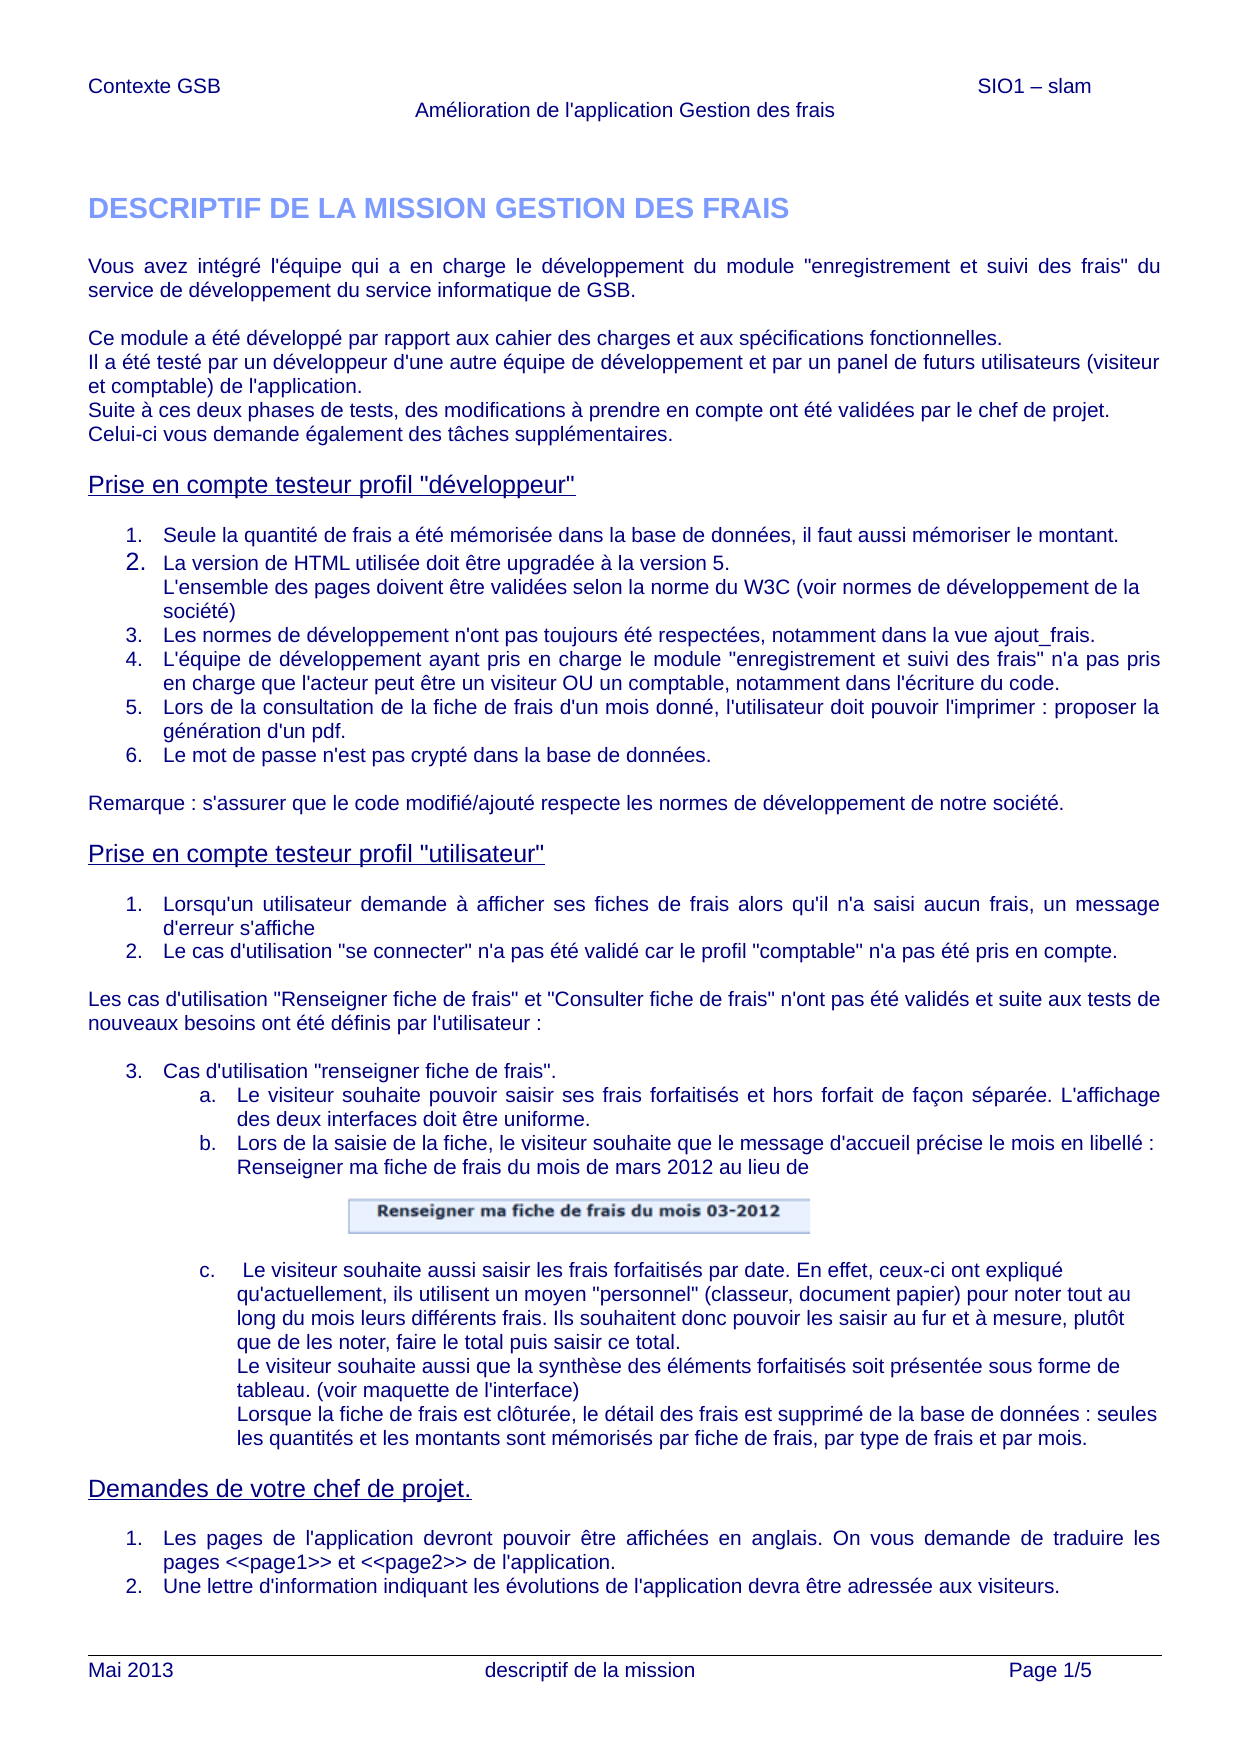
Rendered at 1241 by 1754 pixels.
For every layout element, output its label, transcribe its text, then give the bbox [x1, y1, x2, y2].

list Seule la quantité de frais a été mémorisée dans la base de données, il faut aussi mémoriser le montant. [125, 522, 1162, 546]
text Il a été testé par un développeur d'une autre équipe de développement et par un panel de futurs utilisateurs (visiteur et comptable) de l'application. [88, 350, 1162, 398]
text Ce module a été développé par rapport aux cahier des charges et aux spécifications fonctionnelles. [88, 326, 1162, 350]
text Suite à ces deux phases de tests, des modifications à prendre en compte ont été validées par le chef de projet. [88, 398, 1162, 422]
text Prise en compte testeur profil "développeur" [88, 470, 1162, 498]
text Vous avez intégré l'équipe qui a en charge le développement du module "enregistrement et suivi des frais" du service de développement du service informatique de GSB. [88, 254, 1162, 302]
list Le visiteur souhaite pouvoir saisir ses frais forfaitisés et hors forfait de façon séparée. L'affichage des deux interfaces doit être uniforme. [199, 1083, 1162, 1131]
subtitle DESCRIPTIF DE LA MISSION GESTION DES FRAIS [88, 191, 1162, 225]
picture [347, 1195, 811, 1234]
list Lors de la saisie de la fiche, le visiteur souhaite que le message d'accueil précise le mois en libellé : Renseigner ma fiche de frais du mois de mars 2012 au lieu de [199, 1131, 1162, 1258]
list Lorsqu'un utilisateur demande à afficher ses fiches de frais alors qu'il n'a saisi aucun frais, un message d'erreur s'affiche [125, 891, 1162, 939]
list Le mot de passe n'est pas crypté dans la base de données. [125, 743, 1162, 767]
list Lors de la consultation de la fiche de frais d'un mois donné, l'utilisateur doit pouvoir l'imprimer : proposer la génération d'un pdf. [125, 695, 1162, 743]
text Les cas d'utilisation "Renseigner fiche de frais" et "Consulter fiche de frais" n'ont pas été validés et suite aux tests de nouveaux besoins ont été définis par l'utilisateur : [88, 987, 1162, 1035]
list Les normes de développement n'ont pas toujours été respectées, notamment dans la vue ajout_frais. [125, 623, 1162, 647]
list Les pages de l'application devront pouvoir être affichées en anglais. On vous demande de traduire les pages <<page1>> et <<page2>> de l'application. [125, 1526, 1162, 1574]
list Le cas d'utilisation "se connecter" n'a pas été validé car le profil "comptable" n'a pas été pris en compte. [125, 939, 1162, 963]
list L'équipe de développement ayant pris en charge le module "enregistrement et suivi des frais" n'a pas pris en charge que l'acteur peut être un visiteur OU un comptable, notamment dans l'écriture du code. [125, 647, 1162, 695]
list Le visiteur souhaite aussi saisir les frais forfaitisés par date. En effet, ceux-ci ont expliqué qu'actuellement, ils utilisent un moyen "personnel" (classeur, document papier) pour noter tout au long du mois leurs différents frais. Ils souhaitent donc pouvoir les saisir au fur et à mesure, plutôt que de les noter, faire le total puis saisir ce total. Le visiteur souhaite aussi que la synthèse des éléments forfaitisés soit présentée sous forme de tableau. (voir maquette de l'interface) Lorsque la fiche de frais est clôturée, le détail des frais est supprimé de la base de données : seules les quantités et les montants sont mémorisés par fiche de frais, par type de frais et par mois. [199, 1258, 1162, 1449]
list Une lettre d'information indiquant les évolutions de l'application devra être adressée aux visiteurs. [125, 1574, 1162, 1598]
list La version de HTML utilisée doit être upgradée à la version 5. L'ensemble des pages doivent être validées selon la norme du W3C (voir normes de développement de la société) [125, 546, 1162, 623]
text Celui-ci vous demande également des tâches supplémentaires. [88, 422, 1162, 446]
text Prise en compte testeur profil "utilisateur" [88, 839, 1162, 867]
text Demandes de votre chef de projet. [88, 1473, 1162, 1502]
list Cas d'utilisation "renseigner fiche de frais". [125, 1059, 1162, 1083]
text Remarque : s'assurer que le code modifié/ajouté respecte les normes de développement de notre société. [88, 791, 1162, 815]
